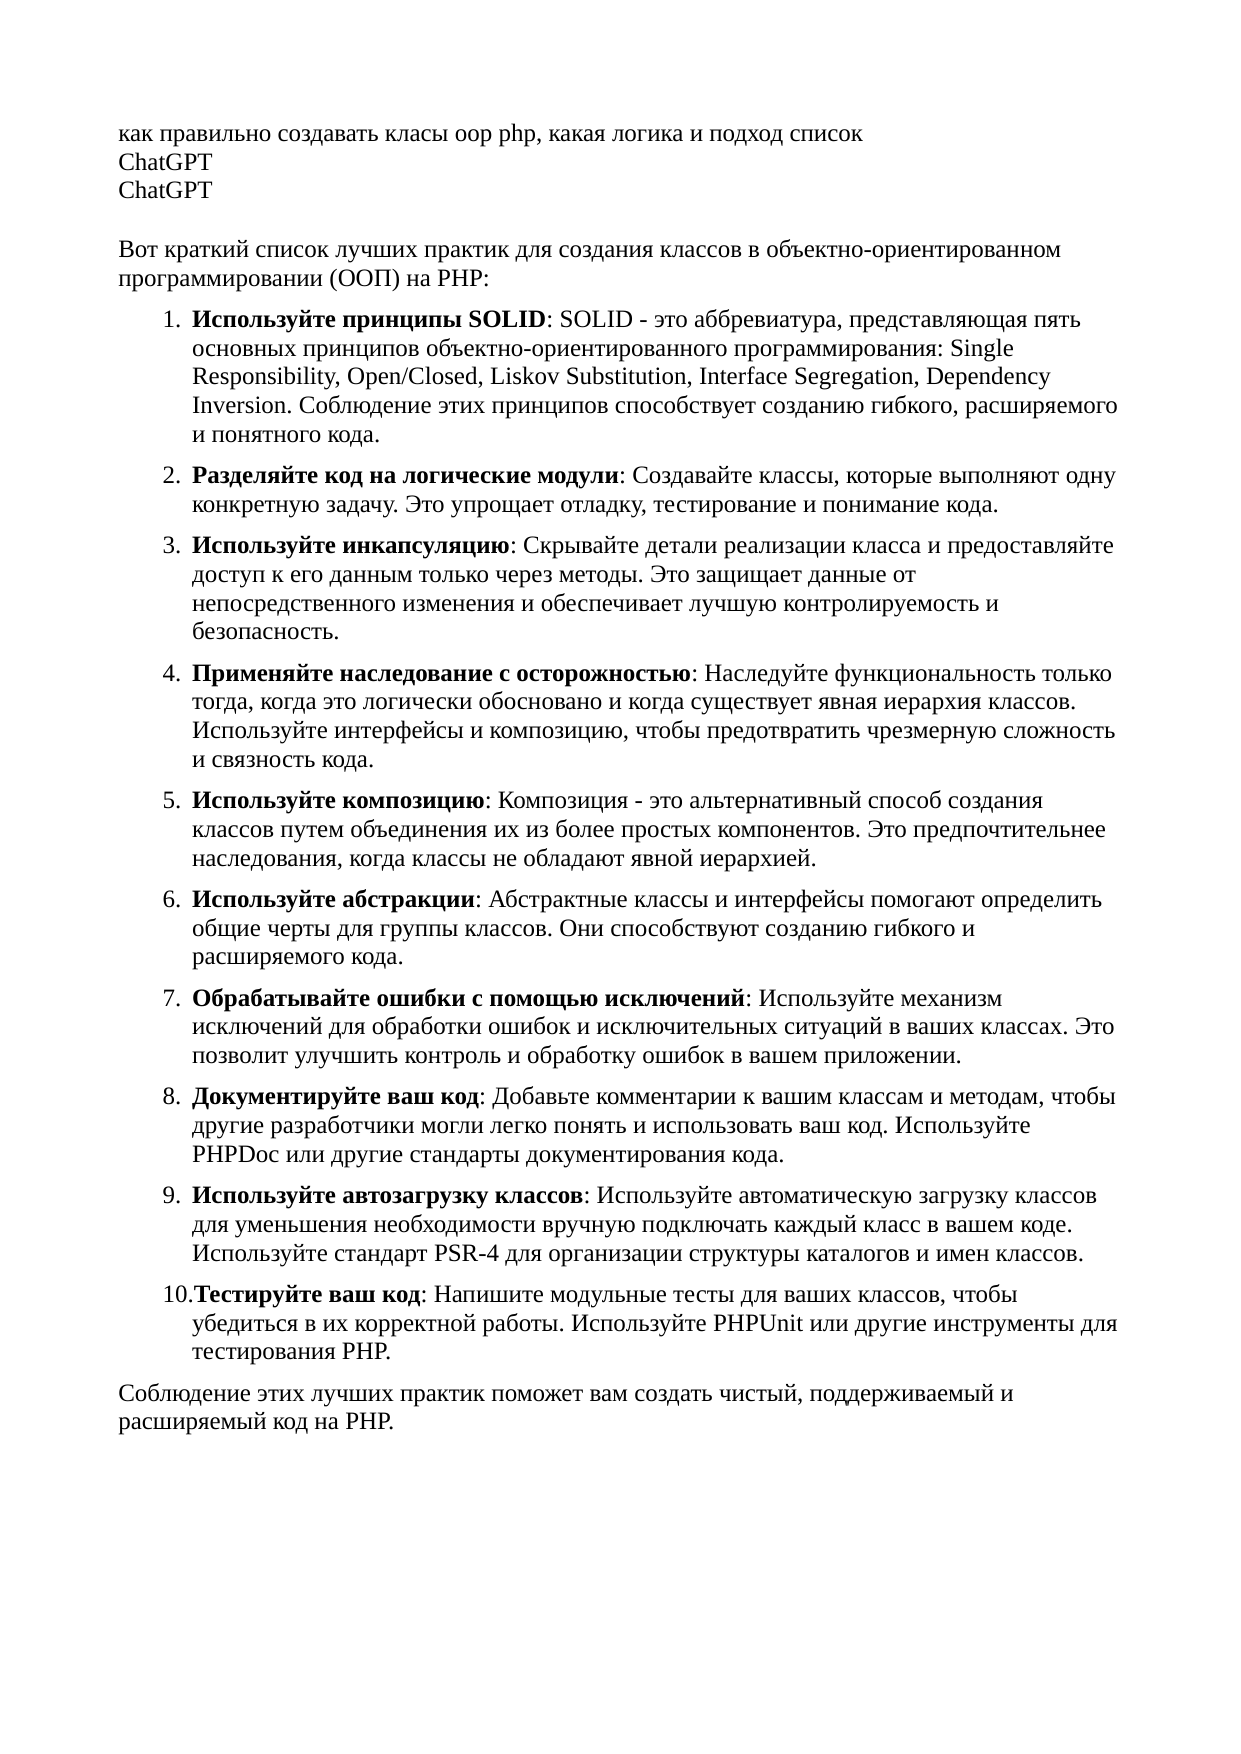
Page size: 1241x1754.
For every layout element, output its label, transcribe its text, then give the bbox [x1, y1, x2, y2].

list Используйте принципы SOLID: SOLID - это аббревиатура, представляющая пять основных принципов объектно-ориентированного программирования: Single Responsibility, Open/Closed, Liskov Substitution, Interface Segregation, Dependency Inversion. Соблюдение этих принципов способствует созданию гибкого, расширяемого и понятного кода. [162, 304, 1122, 448]
list Используйте инкапсуляцию: Скрывайте детали реализации класса и предоставляйте доступ к его данным только через методы. Это защищает данные от непосредственного изменения и обеспечивает лучшую контролируемость и безопасность. [162, 530, 1122, 645]
text как правильно создавать класы oop php, какая логика и подход список [118, 118, 1122, 147]
list Используйте абстракции: Абстрактные классы и интерфейсы помогают определить общие черты для группы классов. Они способствуют созданию гибкого и расширяемого кода. [162, 884, 1122, 970]
text ChatGPT [118, 176, 1122, 204]
list Применяйте наследование с осторожностью: Наследуйте функциональность только тогда, когда это логически обосновано и когда существует явная иерархия классов. Используйте интерфейсы и композицию, чтобы предотвратить чрезмерную сложность и связность кода. [162, 658, 1122, 773]
list Используйте композицию: Композиция - это альтернативный способ создания классов путем объединения их из более простых компонентов. Это предпочтительнее наследования, когда классы не обладают явной иерархией. [162, 785, 1122, 871]
list Используйте автозагрузку классов: Используйте автоматическую загрузку классов для уменьшения необходимости вручную подключать каждый класс в вашем коде. Используйте стандарт PSR-4 для организации структуры каталогов и имен классов. [162, 1180, 1122, 1266]
list Документируйте ваш код: Добавьте комментарии к вашим классам и методам, чтобы другие разработчики могли легко понять и использовать ваш код. Используйте PHPDoc или другие стандарты документирования кода. [162, 1081, 1122, 1168]
list Разделяйте код на логические модули: Создавайте классы, которые выполняют одну конкретную задачу. Это упрощает отладку, тестирование и понимание кода. [162, 460, 1122, 518]
list Обрабатывайте ошибки с помощью исключений: Используйте механизм исключений для обработки ошибок и исключительных ситуаций в ваших классах. Это позволит улучшить контроль и обработку ошибок в вашем приложении. [162, 983, 1122, 1069]
text Вот краткий список лучших практик для создания классов в объектно-ориентированном программировании (ООП) на PHP: [118, 234, 1122, 291]
text ChatGPT [118, 147, 1122, 176]
text Соблюдение этих лучших практик поможет вам создать чистый, поддерживаемый и расширяемый код на PHP. [118, 1378, 1122, 1435]
list Тестируйте ваш код: Напишите модульные тесты для ваших классов, чтобы убедиться в их корректной работы. Используйте PHPUnit или другие инструменты для тестирования PHP. [162, 1279, 1122, 1365]
